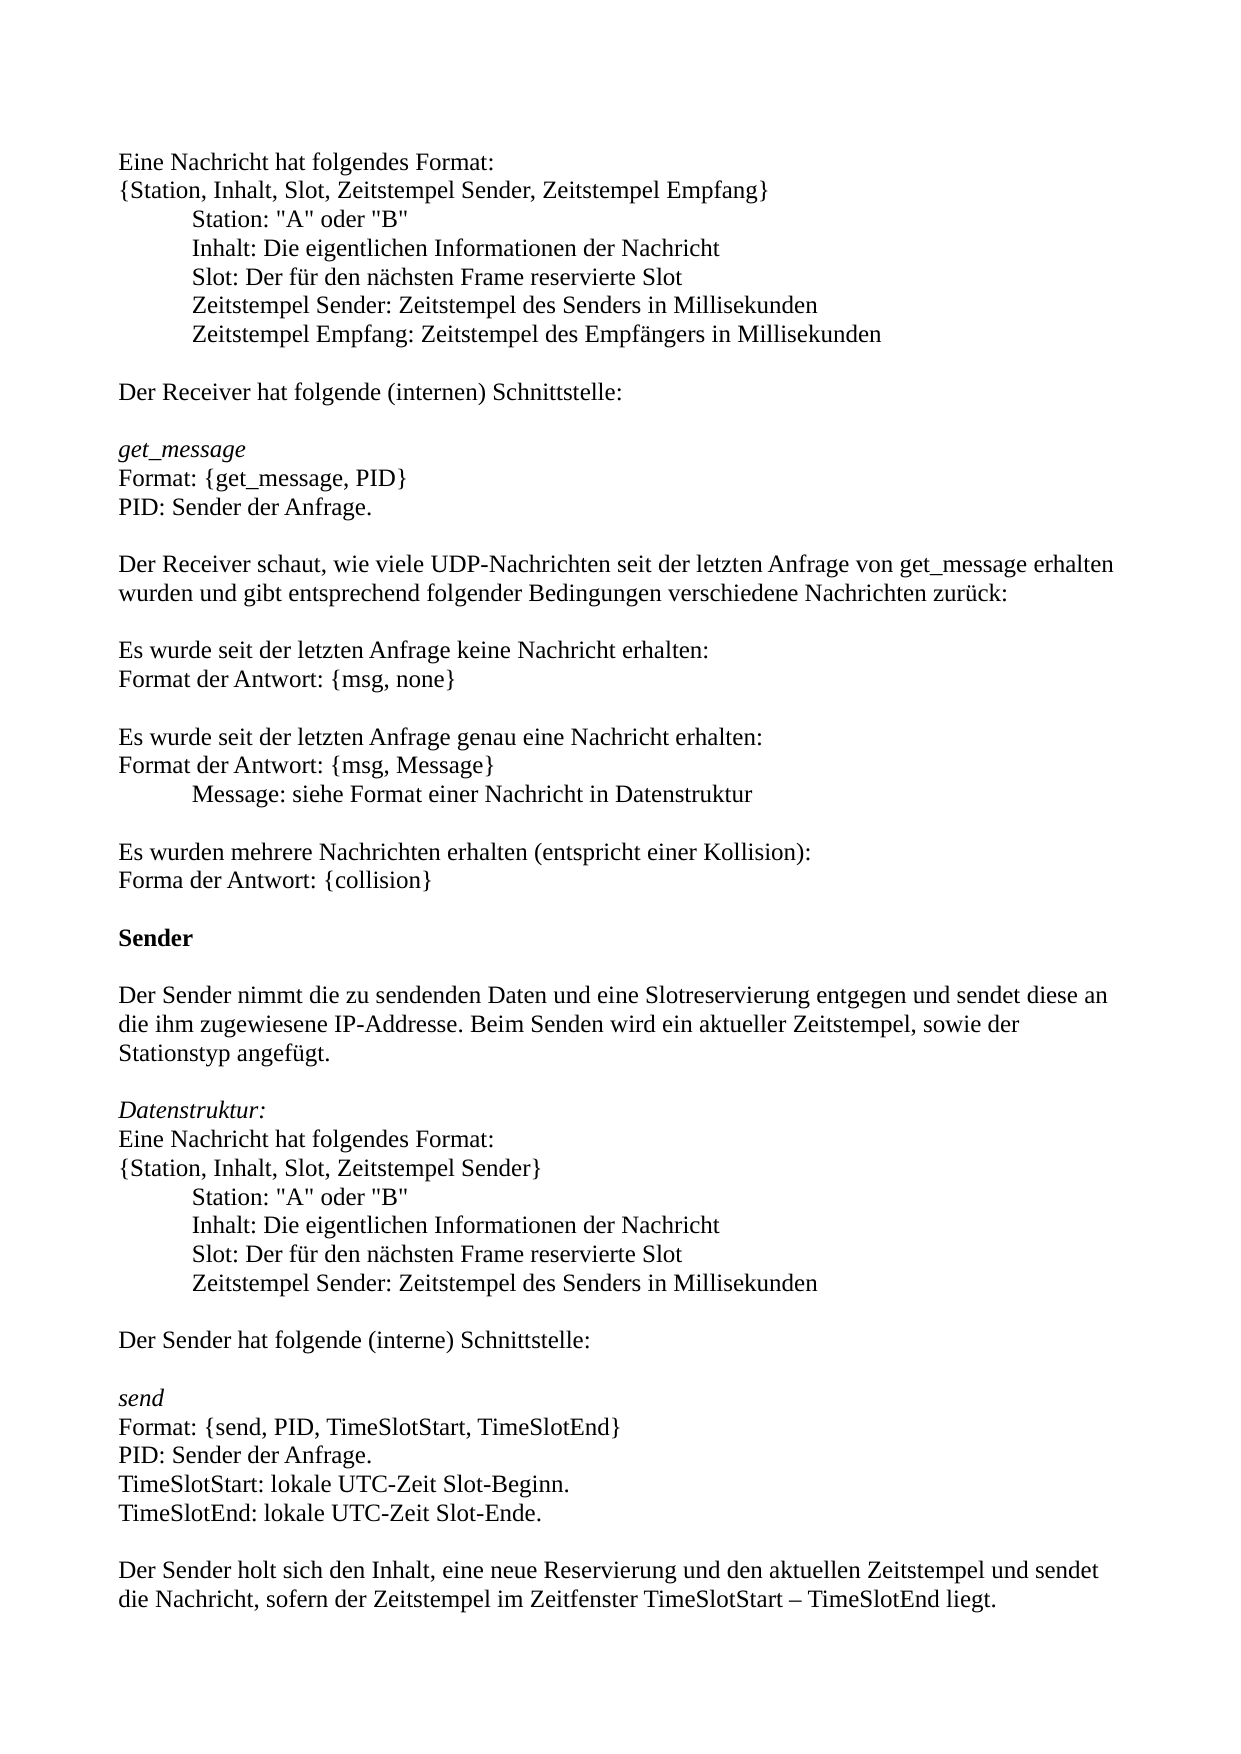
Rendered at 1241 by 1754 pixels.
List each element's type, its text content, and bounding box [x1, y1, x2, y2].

text Es wurde seit der letzten Anfrage genau eine Nachricht erhalten: [118, 722, 1122, 751]
text Slot: Der für den nächsten Frame reservierte Slot [118, 1239, 1122, 1268]
text Sender [118, 923, 1122, 952]
text Format: {get_message, PID} [118, 463, 1122, 492]
text Der Receiver schaut, wie viele UDP-Nachrichten seit der letzten Anfrage von get_message erhalten wurden und gibt entsprechend folgender Bedingungen verschiedene Nachrichten zurück: [118, 549, 1122, 607]
text Datenstruktur: [118, 1096, 1122, 1124]
text Der Sender nimmt die zu sendenden Daten und eine Slotreservierung entgegen und sendet diese an die ihm zugewiesene IP-Addresse. Beim Senden wird ein aktueller Zeitstempel, sowie der Stationstyp angefügt. [118, 981, 1122, 1067]
text Eine Nachricht hat folgendes Format: [118, 1124, 1122, 1153]
text get_message [118, 434, 1122, 463]
text Station: "A" oder "B" [118, 1182, 1122, 1211]
text Station: "A" oder "B" [118, 204, 1122, 233]
text TimeSlotEnd: lokale UTC-Zeit Slot-Ende. [118, 1498, 1122, 1527]
text Der Receiver hat folgende (internen) Schnittstelle: [118, 377, 1122, 406]
text Zeitstempel Empfang: Zeitstempel des Empfängers in Millisekunden [118, 319, 1122, 348]
text Format der Antwort: {msg, Message} [118, 751, 1122, 779]
text Message: siehe Format einer Nachricht in Datenstruktur [118, 779, 1122, 808]
text Inhalt: Die eigentlichen Informationen der Nachricht [118, 1211, 1122, 1239]
text PID: Sender der Anfrage. [118, 492, 1122, 521]
text Slot: Der für den nächsten Frame reservierte Slot [118, 262, 1122, 291]
text Format der Antwort: {msg, none} [118, 664, 1122, 693]
text {Station, Inhalt, Slot, Zeitstempel Sender, Zeitstempel Empfang} [118, 176, 1122, 204]
text Zeitstempel Sender: Zeitstempel des Senders in Millisekunden [118, 291, 1122, 319]
text Es wurde seit der letzten Anfrage keine Nachricht erhalten: [118, 636, 1122, 664]
text Forma der Antwort: {collision} [118, 866, 1122, 894]
text PID: Sender der Anfrage. [118, 1441, 1122, 1469]
text TimeSlotStart: lokale UTC-Zeit Slot-Beginn. [118, 1469, 1122, 1498]
text Der Sender holt sich den Inhalt, eine neue Reservierung und den aktuellen Zeitstempel und sendet die Nachricht, sofern der Zeitstempel im Zeitfenster TimeSlotStart – TimeSlotEnd liegt. [118, 1556, 1122, 1613]
text {Station, Inhalt, Slot, Zeitstempel Sender} [118, 1153, 1122, 1182]
text Eine Nachricht hat folgendes Format: [118, 147, 1122, 176]
text Zeitstempel Sender: Zeitstempel des Senders in Millisekunden [118, 1268, 1122, 1297]
text Inhalt: Die eigentlichen Informationen der Nachricht [118, 233, 1122, 262]
text Der Sender hat folgende (interne) Schnittstelle: [118, 1326, 1122, 1354]
text send [118, 1383, 1122, 1412]
text Format: {send, PID, TimeSlotStart, TimeSlotEnd} [118, 1412, 1122, 1441]
text Es wurden mehrere Nachrichten erhalten (entspricht einer Kollision): [118, 837, 1122, 866]
